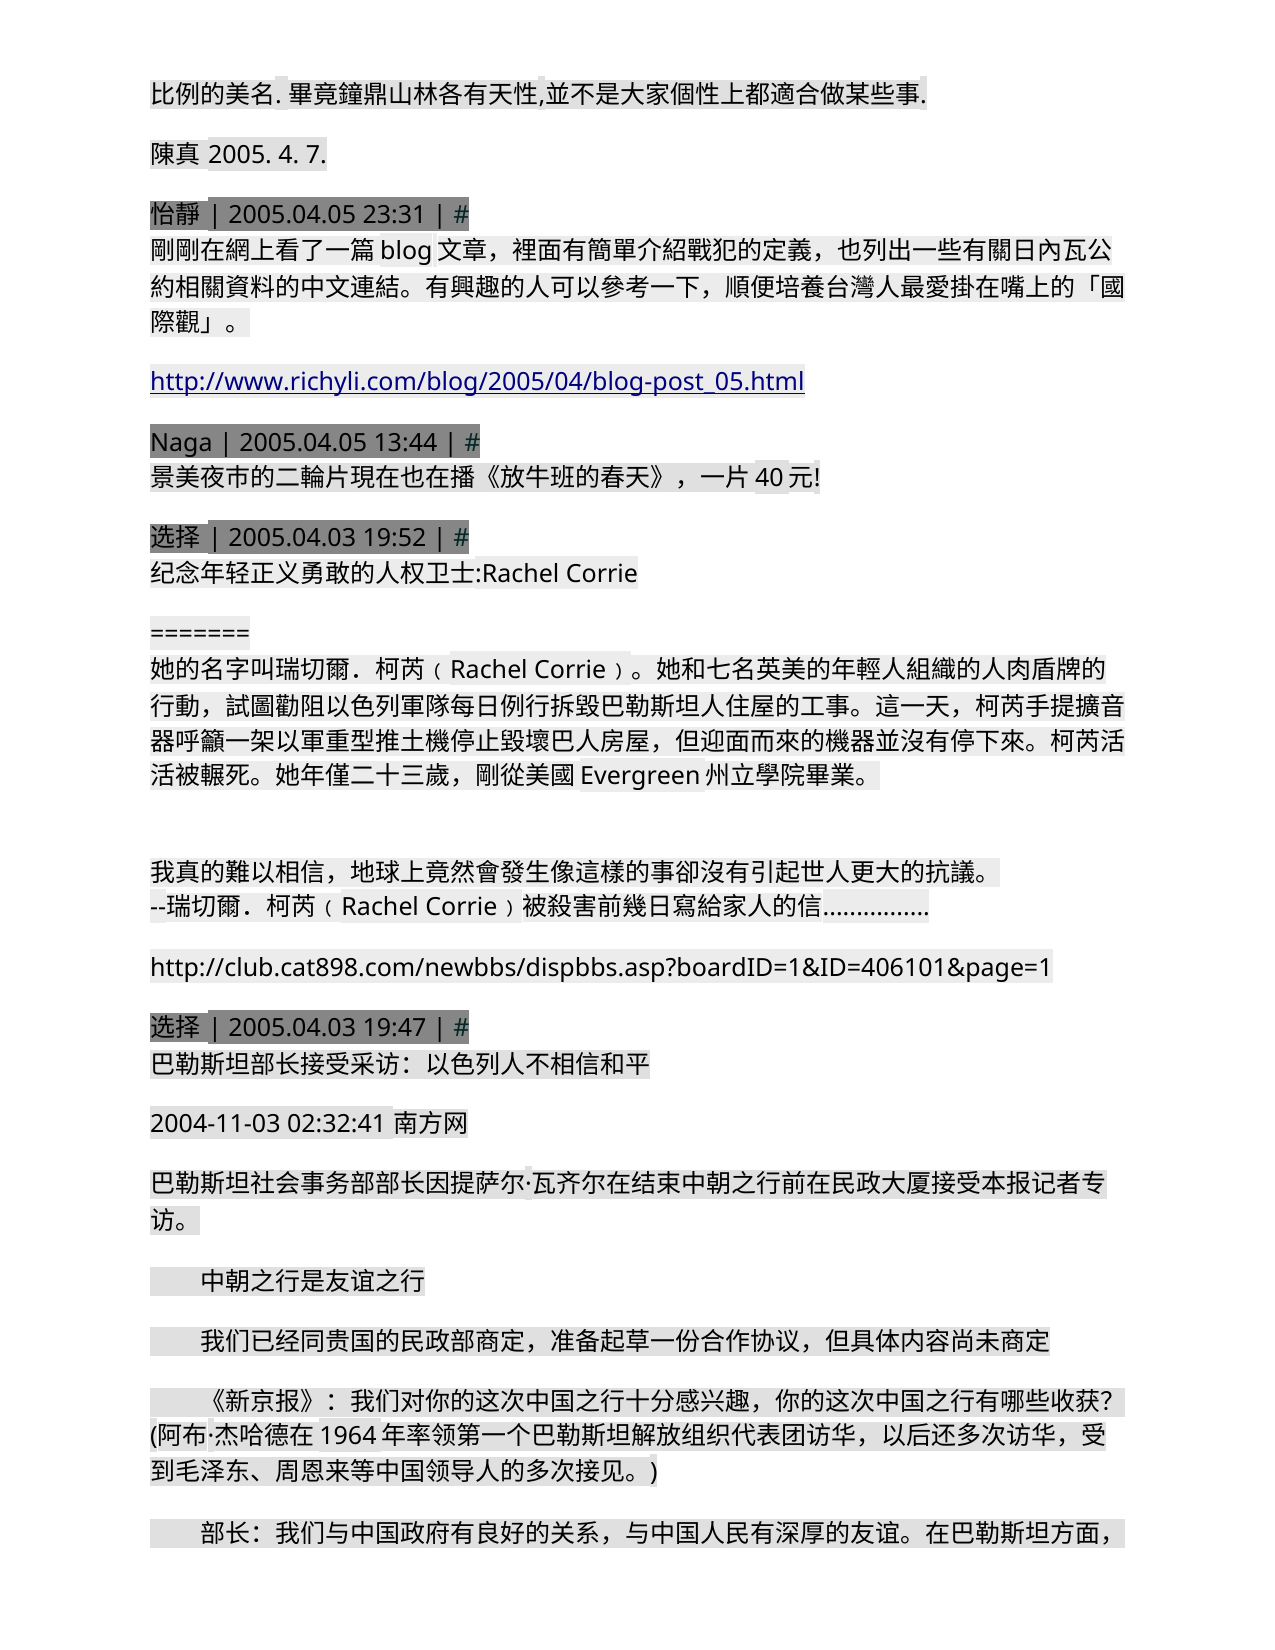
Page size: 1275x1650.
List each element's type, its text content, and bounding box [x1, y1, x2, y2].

text 比例的美名. 畢竟鐘鼎山林各有天性,並不是大家個性上都適合做某些事. [150, 75, 1125, 110]
text 我真的難以相信，地球上竟然會發生像這樣的事卻沒有引起世人更大的抗議。 --瑞切爾．柯芮﹙Rachel Corrie﹚被殺害前幾日寫給家人的信................ [150, 817, 1125, 923]
text 我们已经同贵国的民政部商定，准备起草一份合作协议，但具体内容尚未商定 [150, 1321, 1125, 1356]
text 巴勒斯坦社会事务部部长因提萨尔·瓦齐尔在结束中朝之行前在民政大厦接受本报记者专访。 [150, 1164, 1125, 1235]
text 《新京报》：我们对你的这次中国之行十分感兴趣，你的这次中国之行有哪些收获？(阿布·杰哈德在1964年率领第一个巴勒斯坦解放组织代表团访华，以后还多次访华，受到毛泽东、周恩来等中国领导人的多次接见。) [150, 1381, 1125, 1487]
text 部长：我们与中国政府有良好的关系，与中国人民有深厚的友谊。在巴勒斯坦方面， [150, 1512, 1125, 1548]
text http://club.cat898.com/newbbs/dispbbs.asp?boardID=1&ID=406101&page=1 [150, 948, 1125, 983]
text 陳真 2005. 4. 7. [150, 135, 1125, 171]
text 怡靜 | 2005.04.05 23:31 | # [150, 196, 1125, 231]
text 剛剛在網上看了一篇blog文章，裡面有簡單介紹戰犯的定義，也列出一些有關日內瓦公約相關資料的中文連結。有興趣的人可以參考一下，順便培養台灣人最愛掛在嘴上的「國際觀」。 [150, 231, 1125, 337]
text Naga | 2005.04.05 13:44 | # [150, 423, 1125, 458]
text http://www.richyli.com/blog/2005/04/blog-post_05.html [150, 362, 1125, 398]
text 纪念年轻正义勇敢的人权卫士:Rachel Corrie [150, 554, 1125, 589]
text 景美夜巿的二輪片現在也在播《放牛班的春天》，一片40元! [150, 458, 1125, 494]
text 巴勒斯坦部长接受采访：以色列人不相信和平 [150, 1044, 1125, 1079]
text ======= 她的名字叫瑞切爾．柯芮﹙Rachel Corrie﹚。她和七名英美的年輕人組織的人肉盾牌的行動，試圖勸阻以色列軍隊每日例行拆毀巴勒斯坦人住屋的工事。這一天，柯芮手提擴音器呼籲一架以軍重型推土機停止毀壞巴人房屋，但迎面而來的機器並沒有停下來。柯芮活活被輾死。她年僅二十三歲，剛從美國Evergreen州立學院畢業。 [150, 614, 1125, 792]
text 选择 | 2005.04.03 19:52 | # [150, 519, 1125, 554]
text 选择 | 2005.04.03 19:47 | # [150, 1008, 1125, 1044]
text 2004-11-03 02:32:41 南方网 [150, 1104, 1125, 1139]
text 中朝之行是友谊之行 [150, 1260, 1125, 1296]
